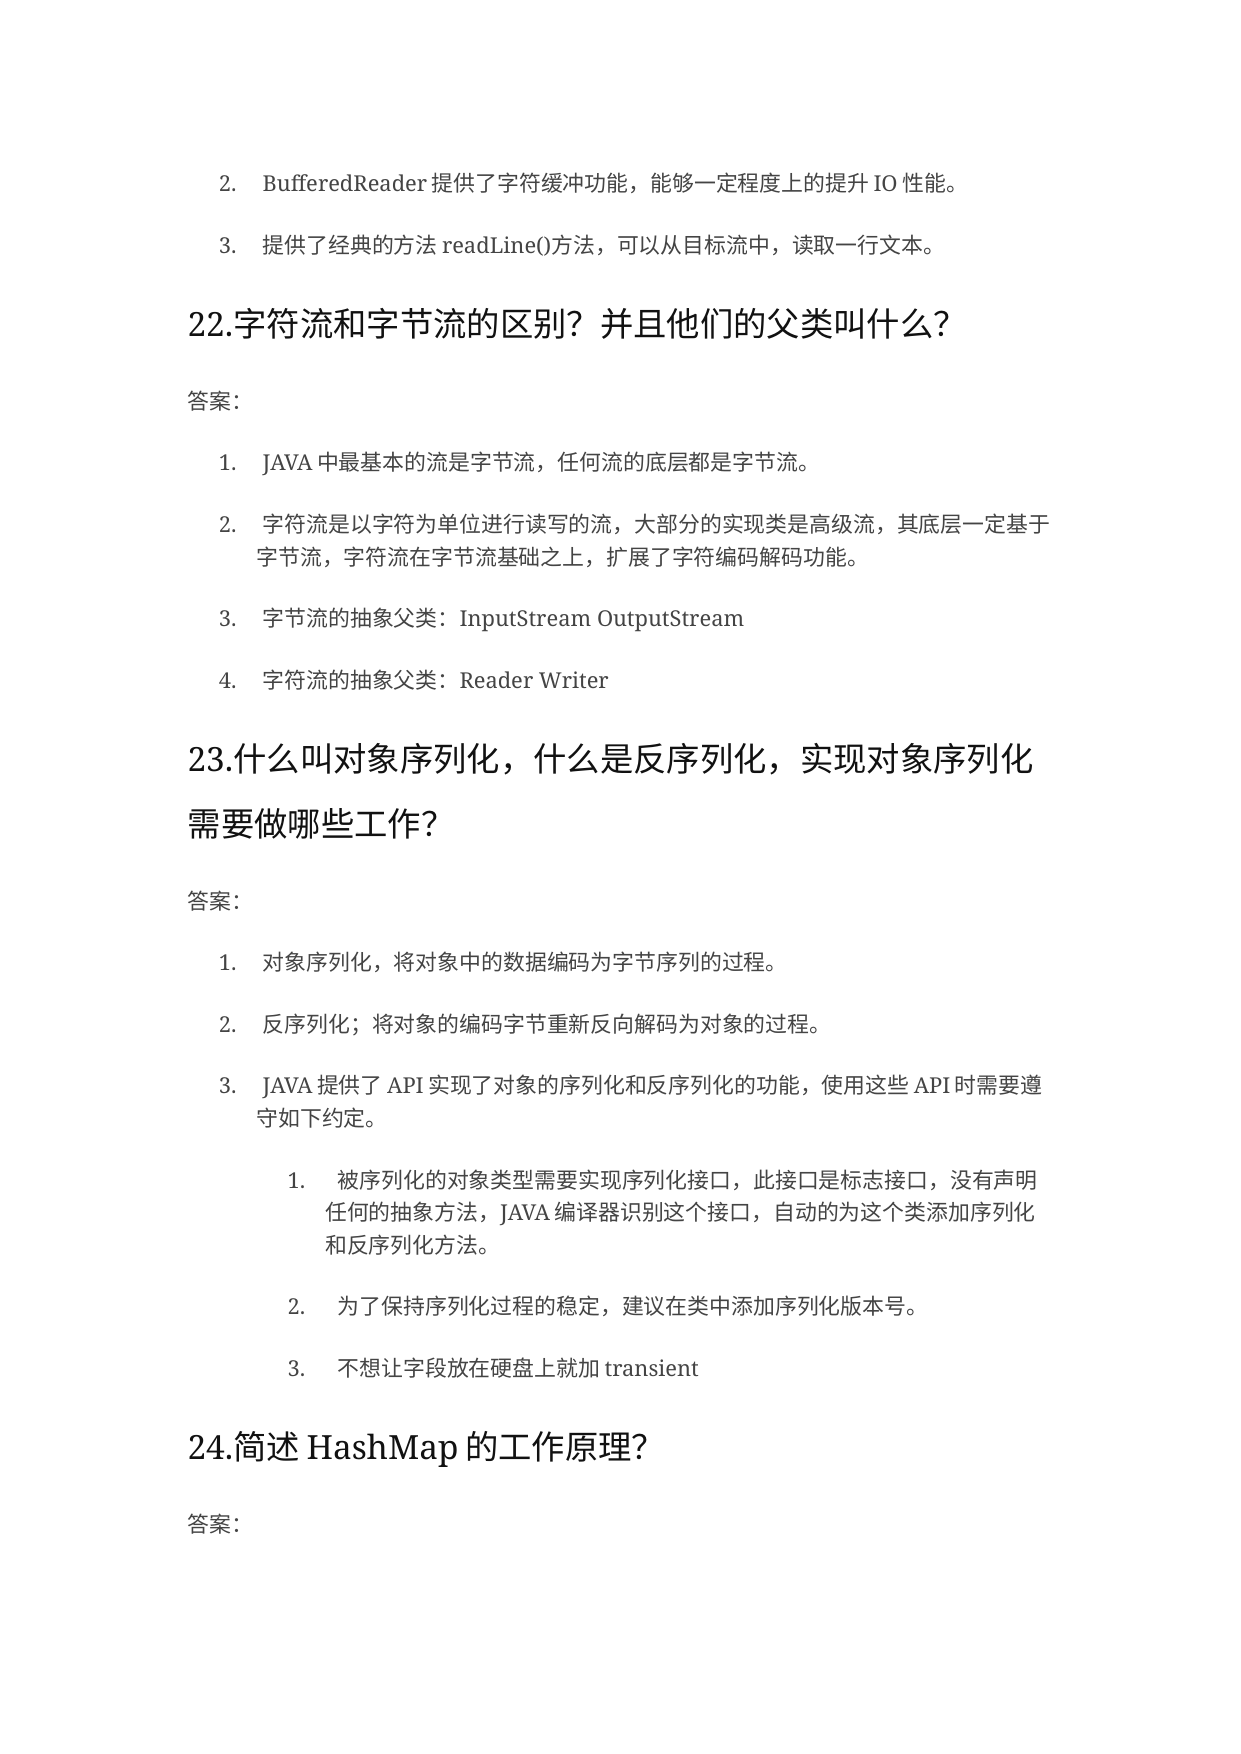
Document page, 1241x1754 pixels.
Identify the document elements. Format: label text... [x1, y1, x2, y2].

text 答案： [187, 879, 1053, 912]
list 字符流的抽象父类：Reader Writer [219, 659, 1053, 691]
list 字节流的抽象父类：InputStream OutputStream [219, 597, 1053, 629]
list 对象序列化，将对象中的数据编码为字节序列的过程。 [219, 941, 1053, 974]
list JAVA中最基本的流是字节流，任何流的底层都是字节流。 [219, 441, 1053, 474]
subtitle 22.字符流和字节流的区别？并且他们的父类叫什么？ [187, 285, 1053, 350]
subtitle 24.简述HashMap的工作原理？ [187, 1409, 1053, 1474]
subtitle 23.什么叫对象序列化，什么是反序列化，实现对象序列化需要做哪些工作？ [187, 720, 1053, 850]
text 答案： [187, 379, 1053, 412]
list BufferedReader提供了字符缓冲功能，能够一定程度上的提升IO性能。 [219, 162, 1053, 194]
list 反序列化；将对象的编码字节重新反向解码为对象的过程。 [219, 1003, 1053, 1035]
list 为了保持序列化过程的稳定，建议在类中添加序列化版本号。 [287, 1285, 1053, 1318]
list 被序列化的对象类型需要实现序列化接口，此接口是标志接口，没有声明任何的抽象方法，JAVA编译器识别这个接口，自动的为这个类添加序列化和反序列化方法。 [287, 1159, 1053, 1256]
list JAVA提供了API实现了对象的序列化和反序列化的功能，使用这些API时需要遵守如下约定。 [219, 1064, 1053, 1129]
list 不想让字段放在硬盘上就加transient [287, 1347, 1053, 1379]
list 提供了经典的方法readLine()方法，可以从目标流中，读取一行文本。 [219, 224, 1053, 256]
text 答案： [187, 1503, 1053, 1535]
list 字符流是以字符为单位进行读写的流，大部分的实现类是高级流，其底层一定基于字节流，字符流在字节流基础之上，扩展了字符编码解码功能。 [219, 503, 1053, 568]
